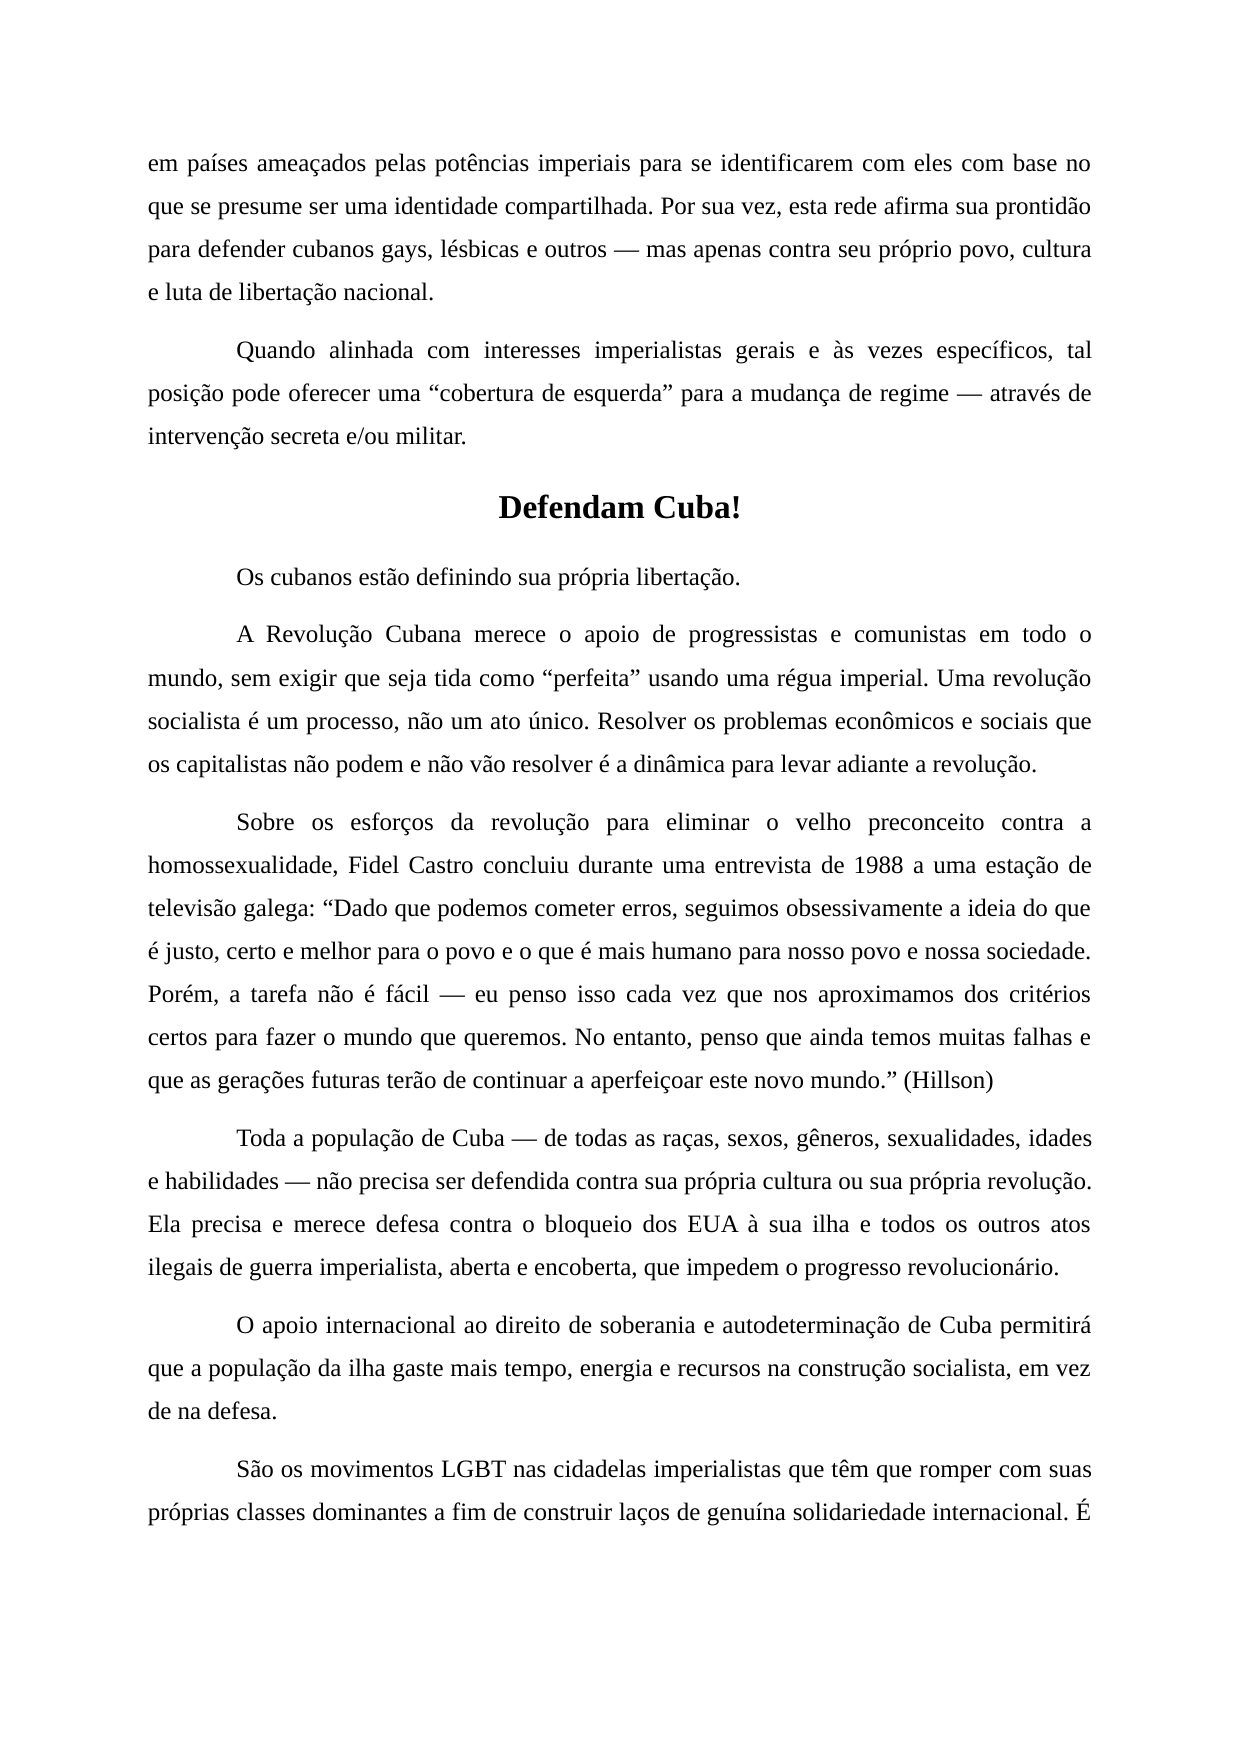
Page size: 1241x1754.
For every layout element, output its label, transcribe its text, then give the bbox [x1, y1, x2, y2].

text Toda a população de Cuba — de todas as raças, sexos, gêneros, sexualidades, idades e habilidades — não precisa ser defendida contra sua própria cultura ou sua própria revolução. Ela precisa e merece defesa contra o bloqueio dos EUA à sua ilha e todos os outros atos ilegais de guerra imperialista, aberta e encoberta, que impedem o progresso revolucionário. [148, 1123, 1093, 1281]
subtitle Defendam Cuba! [148, 487, 1093, 526]
text São os movimentos LGBT nas cidadelas imperialistas que têm que romper com suas próprias classes dominantes a fim de construir laços de genuína solidariedade internacional. É [148, 1454, 1093, 1526]
text A Revolução Cubana merece o apoio de progressistas e comunistas em todo o mundo, sem exigir que seja tida como “perfeita” usando uma régua imperial. Uma revolução socialista é um processo, não um ato único. Resolver os problemas econômicos e sociais que os capitalistas não podem e não vão resolver é a dinâmica para levar adiante a revolução. [148, 619, 1093, 778]
text Quando alinhada com interesses imperialistas gerais e às vezes específicos, tal posição pode oferecer uma “cobertura de esquerda” para a mudança de regime — através de intervenção secreta e/ou militar. [148, 335, 1093, 450]
text em países ameaçados pelas potências imperiais para se identificarem com eles com base no que se presume ser uma identidade compartilhada. Por sua vez, esta rede afirma sua prontidão para defender cubanos gays, lésbicas e outros — mas apenas contra seu próprio povo, cultura e luta de libertação nacional. [148, 148, 1093, 306]
text Sobre os esforços da revolução para eliminar o velho preconceito contra a homossexualidade, Fidel Castro concluiu durante uma entrevista de 1988 a uma estação de televisão galega: “Dado que podemos cometer erros, seguimos obsessivamente a ideia do que é justo, certo e melhor para o povo e o que é mais humano para nosso povo e nossa sociedade. Porém, a tarefa não é fácil — eu penso isso cada vez que nos aproximamos dos critérios certos para fazer o mundo que queremos. No entanto, penso que ainda temos muitas falhas e que as gerações futuras terão de continuar a aperfeiçoar este novo mundo.” (Hillson) [148, 807, 1093, 1094]
text Os cubanos estão definindo sua própria libertação. [148, 562, 1093, 591]
text O apoio internacional ao direito de soberania e autodeterminação de Cuba permitirá que a população da ilha gaste mais tempo, energia e recursos na construção socialista, em vez de na defesa. [148, 1310, 1093, 1425]
